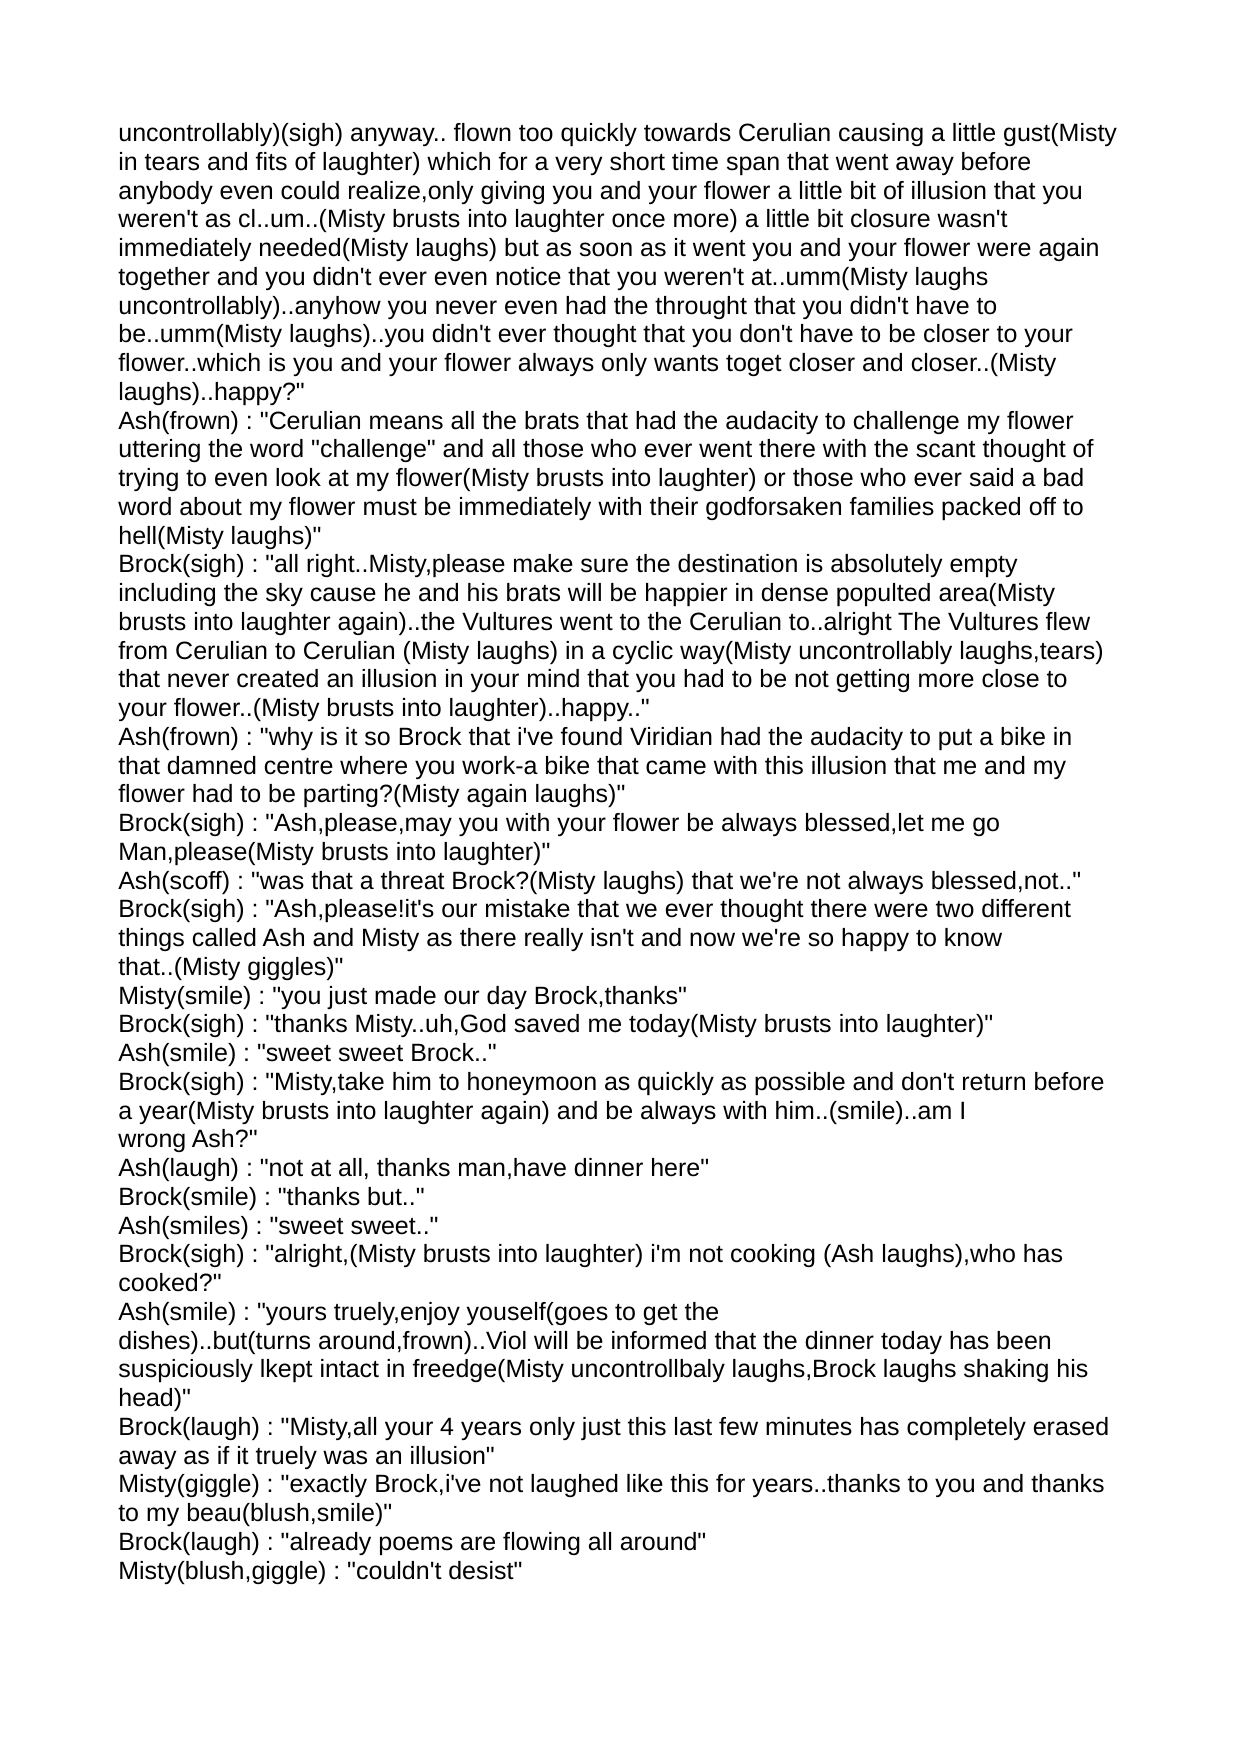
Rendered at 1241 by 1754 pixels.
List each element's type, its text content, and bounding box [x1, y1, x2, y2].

text Misty(blush,giggle) : "couldn't desist" [118, 1556, 1122, 1584]
text Ash(frown) : "why is it so Brock that i've found Viridian had the audacity to put a bike in that damned centre where you work-a bike that came with this illusion that me and my flower had to be parting?(Misty again laughs)" [118, 722, 1122, 808]
text uncontrollably)(sigh) anyway.. flown too quickly towards Cerulian causing a little gust(Misty in tears and fits of laughter) which for a very short time span that went away before anybody even could realize,only giving you and your flower a little bit of illusion that you weren't as cl..um..(Misty brusts into laughter once more) a little bit closure wasn't immediately needed(Misty laughs) but as soon as it went you and your flower were again together and you didn't ever even notice that you weren't at..umm(Misty laughs uncontrollably)..anyhow you never even had the throught that you didn't have to be..umm(Misty laughs)..you didn't ever thought that you don't have to be closer to your [118, 118, 1122, 348]
text wrong Ash?" [118, 1124, 1122, 1153]
text Brock(sigh) : "Ash,please!it's our mistake that we ever thought there were two different things called Ash and Misty as there really isn't and now we're so happy to know [118, 894, 1122, 952]
text dishes)..but(turns around,frown)..Viol will be informed that the dinner today has been suspiciously lkept intact in freedge(Misty uncontrollbaly laughs,Brock laughs shaking his head)" [118, 1326, 1122, 1412]
text Brock(laugh) : "already poems are flowing all around" [118, 1527, 1122, 1556]
text Ash(smiles) : "sweet sweet.." [118, 1211, 1122, 1239]
text flower..which is you and your flower always only wants toget closer and closer..(Misty laughs)..happy?" [118, 348, 1122, 406]
text that..(Misty giggles)" [118, 952, 1122, 981]
text Brock(sigh) : "thanks Misty..uh,God saved me today(Misty brusts into laughter)" [118, 1009, 1122, 1038]
text Brock(sigh) : "all right..Misty,please make sure the destination is absolutely empty including the sky cause he and his brats will be happier in dense populted area(Misty brusts into laughter again)..the Vultures went to the Cerulian to..alright The Vultures flew from Cerulian to Cerulian (Misty laughs) in a cyclic way(Misty uncontrollably laughs,tears) that never created an illusion in your mind that you had to be not getting more close to your flower..(Misty brusts into laughter)..happy.." [118, 549, 1122, 722]
text Misty(giggle) : "exactly Brock,i've not laughed like this for years..thanks to you and thanks to my beau(blush,smile)" [118, 1469, 1122, 1527]
text Ash(scoff) : "was that a threat Brock?(Misty laughs) that we're not always blessed,not.." [118, 866, 1122, 894]
text Brock(sigh) : "alright,(Misty brusts into laughter) i'm not cooking (Ash laughs),who has cooked?" [118, 1239, 1122, 1297]
text Ash(laugh) : "not at all, thanks man,have dinner here" [118, 1153, 1122, 1182]
text Misty(smile) : "you just made our day Brock,thanks" [118, 981, 1122, 1009]
text Ash(frown) : "Cerulian means all the brats that had the audacity to challenge my flower uttering the word "challenge" and all those who ever went there with the scant thought of trying to even look at my flower(Misty brusts into laughter) or those who ever said a bad word about my flower must be immediately with their godforsaken families packed off to hell(Misty laughs)" [118, 406, 1122, 549]
text Brock(sigh) : "Ash,please,may you with your flower be always blessed,let me go Man,please(Misty brusts into laughter)" [118, 808, 1122, 866]
text Brock(sigh) : "Misty,take him to honeymoon as quickly as possible and don't return before a year(Misty brusts into laughter again) and be always with him..(smile)..am I [118, 1067, 1122, 1124]
text Brock(laugh) : "Misty,all your 4 years only just this last few minutes has completely erased away as if it truely was an illusion" [118, 1412, 1122, 1469]
text Ash(smile) : "sweet sweet Brock.." [118, 1038, 1122, 1067]
text Ash(smile) : "yours truely,enjoy youself(goes to get the [118, 1297, 1122, 1326]
text Brock(smile) : "thanks but.." [118, 1182, 1122, 1211]
